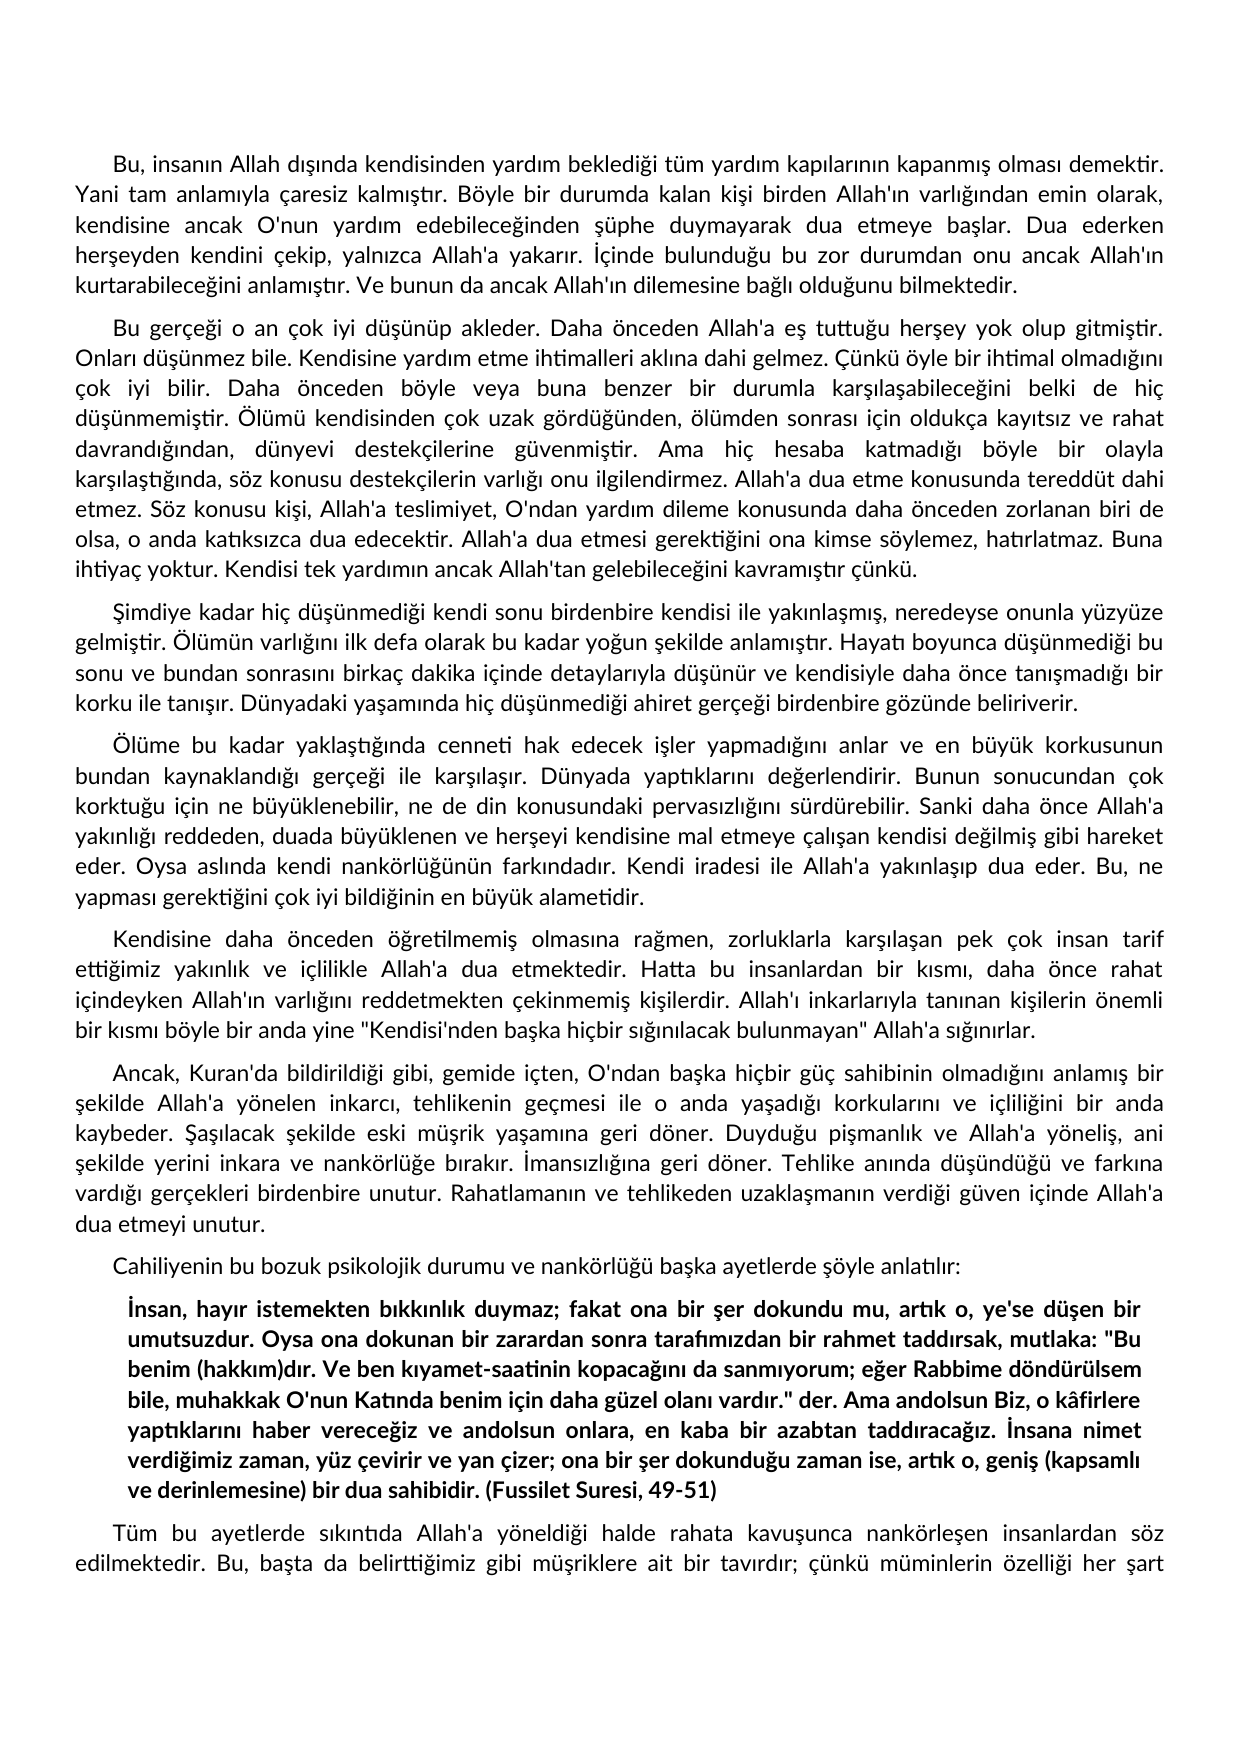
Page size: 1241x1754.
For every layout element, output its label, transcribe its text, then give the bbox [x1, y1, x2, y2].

text Cahiliyenin bu bozuk psikolojik durumu ve nankörlüğü başka ayetlerde şöyle anlatılır: [75, 1252, 1165, 1279]
text Ancak, Kuran'da bildirildiği gibi, gemide içten, O'ndan başka hiçbir güç sahibinin olmadığını anlamış bir şekilde Allah'a yönelen inkarcı, tehlikenin geçmesi ile o anda yaşadığı korkularını ve içliliğini bir anda kaybeder. Şaşılacak şekilde eski müşrik yaşamına geri döner. Duyduğu pişmanlık ve Allah'a yöneliş, ani şekilde yerini inkara ve nankörlüğe bırakır. İmansızlığına geri döner. Tehlike anında düşündüğü ve farkına vardığı gerçekleri birdenbire unutur. Rahatlamanın ve tehlikeden uzaklaşmanın verdiği güven içinde Allah'a dua etmeyi unutur. [75, 1058, 1165, 1237]
text Ölüme bu kadar yaklaştığında cenneti hak edecek işler yapmadığını anlar ve en büyük korkusunun bundan kaynaklandığı gerçeği ile karşılaşır. Dünyada yaptıklarını değerlendirir. Bunun sonucundan çok korktuğu için ne büyüklenebilir, ne de din konusundaki pervasızlığını sürdürebilir. Sanki daha önce Allah'a yakınlığı reddeden, duada büyüklenen ve herşeyi kendisine mal etmeye çalışan kendisi değilmiş gibi hareket eder. Oysa aslında kendi nankörlüğünün farkındadır. Kendi iradesi ile Allah'a yakınlaşıp dua eder. Bu, ne yapması gerektiğini çok iyi bildiğinin en büyük alametidir. [75, 731, 1165, 910]
text Kendisine daha önceden öğretilmemiş olmasına rağmen, zorluklarla karşılaşan pek çok insan tarif ettiğimiz yakınlık ve içlilikle Allah'a dua etmektedir. Hatta bu insanlardan bir kısmı, daha önce rahat içindeyken Allah'ın varlığını reddetmekten çekinmemiş kişilerdir. Allah'ı inkarlarıyla tanınan kişilerin önemli bir kısmı böyle bir anda yine "Kendisi'nden başka hiçbir sığınılacak bulunmayan" Allah'a sığınırlar. [75, 925, 1165, 1043]
text Şimdiye kadar hiç düşünmediği kendi sonu birdenbire kendisi ile yakınlaşmış, neredeyse onunla yüzyüze gelmiştir. Ölümün varlığını ilk defa olarak bu kadar yoğun şekilde anlamıştır. Hayatı boyunca düşünmediği bu sonu ve bundan sonrasını birkaç dakika içinde detaylarıyla düşünür ve kendisiyle daha önce tanışmadığı bir korku ile tanışır. Dünyadaki yaşamında hiç düşünmediği ahiret gerçeği birdenbire gözünde beliriverir. [75, 598, 1165, 716]
text Tüm bu ayetlerde sıkıntıda Allah'a yöneldiği halde rahata kavuşunca nankörleşen insanlardan söz edilmektedir. Bu, başta da belirttiğimiz gibi müşriklere ait bir tavırdır; çünkü müminlerin özelliği her şart [75, 1519, 1165, 1576]
text Bu, insanın Allah dışında kendisinden yardım beklediği tüm yardım kapılarının kapanmış olması demektir. Yani tam anlamıyla çaresiz kalmıştır. Böyle bir durumda kalan kişi birden Allah'ın varlığından emin olarak, kendisine ancak O'nun yardım edebileceğinden şüphe duymayarak dua etmeye başlar. Dua ederken herşeyden kendini çekip, yalnızca Allah'a yakarır. İçinde bulunduğu bu zor durumdan onu ancak Allah'ın kurtarabileceğini anlamıştır. Ve bunun da ancak Allah'ın dilemesine bağlı olduğunu bilmektedir. [75, 150, 1165, 298]
text Bu gerçeği o an çok iyi düşünüp akleder. Daha önceden Allah'a eş tuttuğu herşey yok olup gitmiştir. Onları düşünmez bile. Kendisine yardım etme ihtimalleri aklına dahi gelmez. Çünkü öyle bir ihtimal olmadığını çok iyi bilir. Daha önceden böyle veya buna benzer bir durumla karşılaşabileceğini belki de hiç düşünmemiştir. Ölümü kendisinden çok uzak gördüğünden, ölümden sonrası için oldukça kayıtsız ve rahat davrandığından, dünyevi destekçilerine güvenmiştir. Ama hiç hesaba katmadığı böyle bir olayla karşılaştığında, söz konusu destekçilerin varlığı onu ilgilendirmez. Allah'a dua etme konusunda tereddüt dahi etmez. Söz konusu kişi, Allah'a teslimiyet, O'ndan yardım dileme konusunda daha önceden zorlanan biri de olsa, o anda katıksızca dua edecektir. Allah'a dua etmesi gerektiğini ona kimse söylemez, hatırlatmaz. Buna ihtiyaç yoktur. Kendisi tek yardımın ancak Allah'tan gelebileceğini kavramıştır çünkü. [75, 313, 1165, 583]
text İnsan, hayır istemekten bıkkınlık duymaz; fakat ona bir şer dokundu mu, artık o, ye'se düşen bir umutsuzdur. Oysa ona dokunan bir zarardan sonra tarafımızdan bir rahmet taddırsak, mutlaka: "Bu benim (hakkım)dır. Ve ben kıyamet-saatinin kopacağını da sanmıyorum; eğer Rabbime döndürülsem bile, muhakkak O'nun Katında benim için daha güzel olanı vardır." der. Ama andolsun Biz, o kâfirlere yaptıklarını haber vereceğiz ve andolsun onlara, en kaba bir azabtan taddıracağız. İnsana nimet verdiğimiz zaman, yüz çevirir ve yan çizer; ona bir şer dokunduğu zaman ise, artık o, geniş (kapsamlı ve derinlemesine) bir dua sahibidir. (Fussilet Suresi, 49-51) [127, 1295, 1143, 1503]
